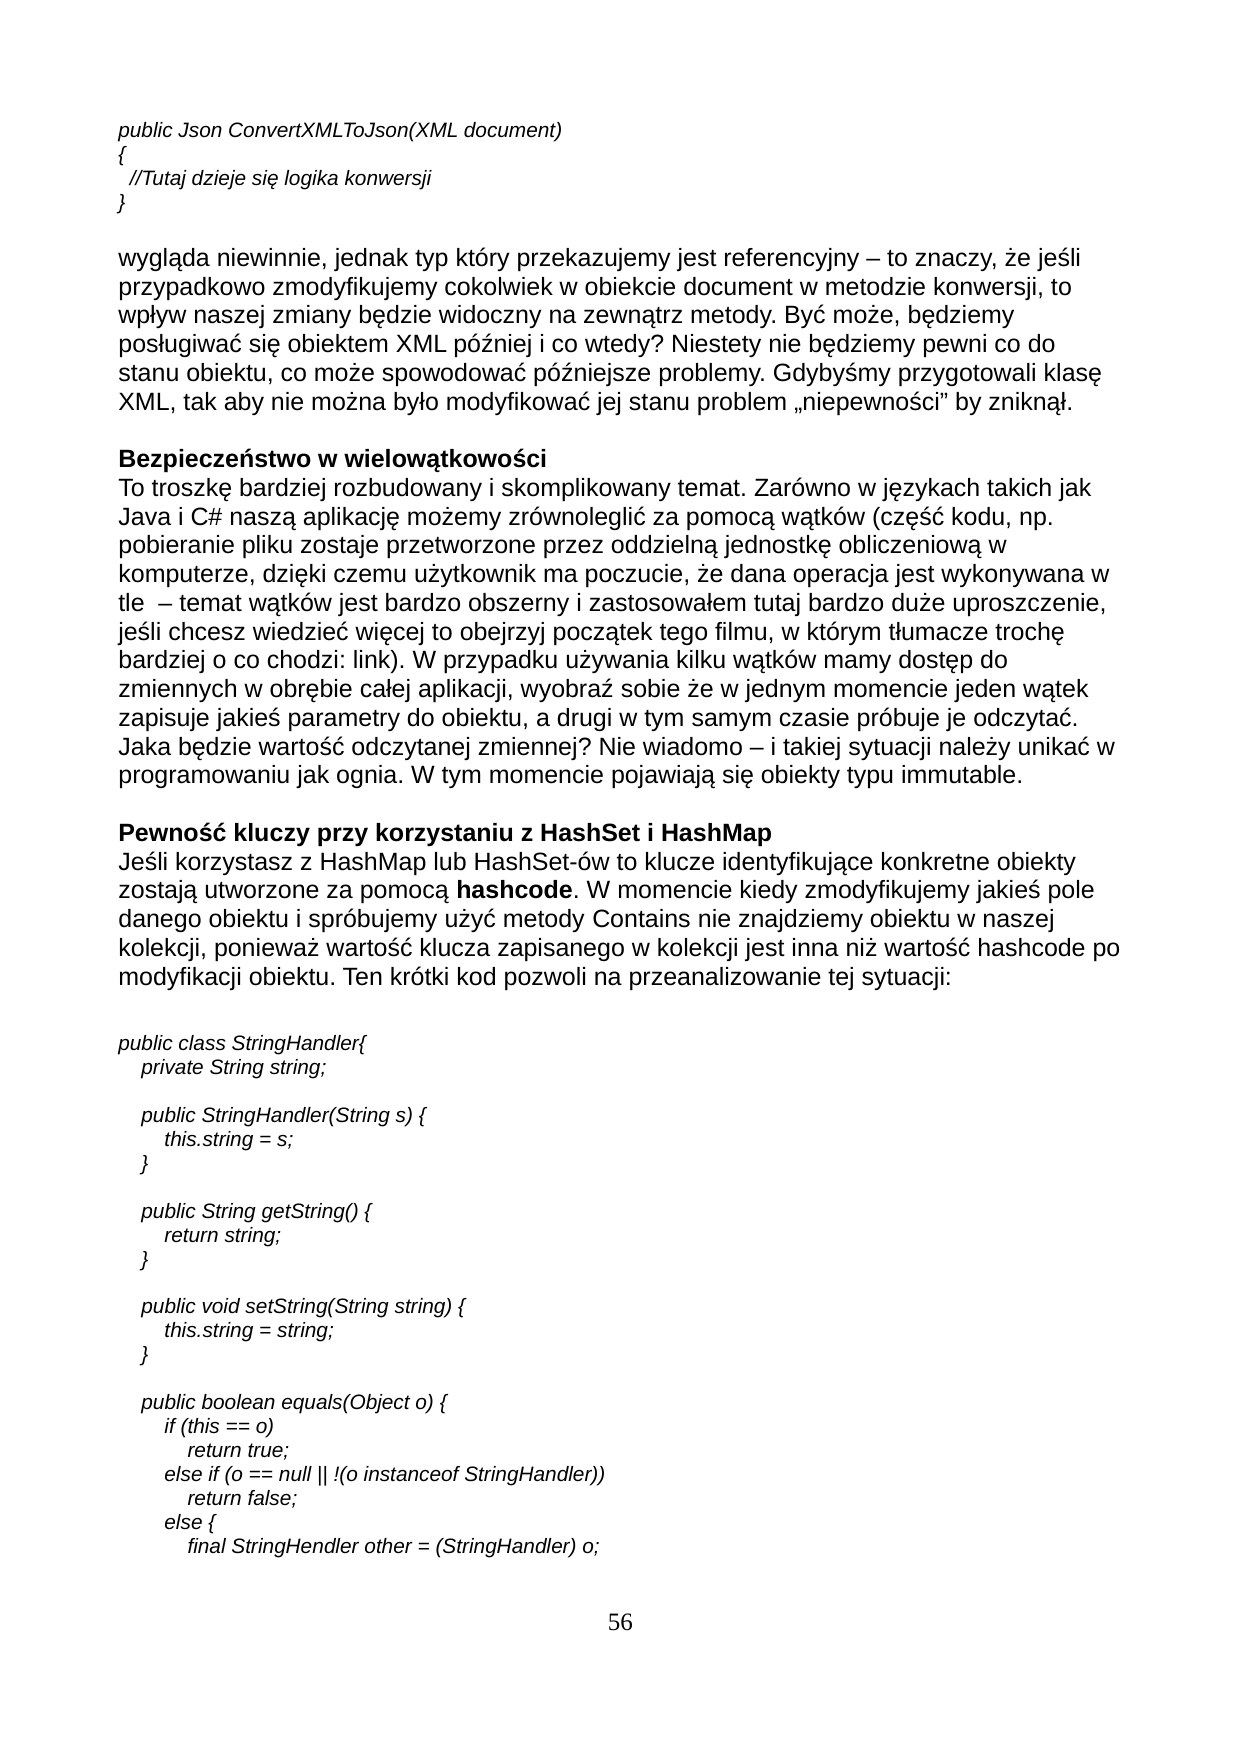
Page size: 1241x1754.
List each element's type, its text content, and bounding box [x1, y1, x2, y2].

text } [118, 1342, 1122, 1366]
text Bezpieczeństwo w wielowątkowości [118, 444, 1122, 473]
text this.string = s; [118, 1127, 1122, 1151]
text public void setString(String string) { [118, 1294, 1122, 1318]
text public class StringHandler{ [118, 1031, 1122, 1055]
text return false; [118, 1486, 1122, 1510]
text if (this == o) [118, 1414, 1122, 1438]
text private String string; [118, 1055, 1122, 1079]
text else { [118, 1510, 1122, 1534]
text return string; [118, 1222, 1122, 1246]
text } [118, 190, 1122, 214]
text return true; [118, 1438, 1122, 1462]
text this.string = string; [118, 1318, 1122, 1342]
text Jeśli korzystasz z HashMap lub HashSet-ów to klucze identyfikujące konkretne obiekty zostają utworzone za pomocą hashcode. W momencie kiedy zmodyfikujemy jakieś pole danego obiektu i spróbujemy użyć metody Contains nie znajdziemy obiektu w naszej kolekcji, ponieważ wartość klucza zapisanego w kolekcji jest inna niż wartość hashcode po modyfikacji obiektu. Ten krótki kod pozwoli na przeanalizowanie tej sytuacji: [118, 846, 1122, 990]
text wygląda niewinnie, jednak typ który przekazujemy jest referencyjny – to znaczy, że jeśli przypadkowo zmodyfikujemy cokolwiek w obiekcie document w metodzie konwersji, to wpływ naszej zmiany będzie widoczny na zewnątrz metody. Być może, będziemy posługiwać się obiektem XML później i co wtedy? Niestety nie będziemy pewni co do stanu obiektu, co może spowodować późniejsze problemy. Gdybyśmy przygotowali klasę XML, tak aby nie można było modyfikować jej stanu problem „niepewności” by zniknął. [118, 243, 1122, 415]
text public boolean equals(Object o) { [118, 1390, 1122, 1414]
text public String getString() { [118, 1198, 1122, 1222]
text Pewność kluczy przy korzystaniu z HashSet i HashMap [118, 818, 1122, 846]
text { [118, 142, 1122, 166]
text } [118, 1151, 1122, 1174]
text //Tutaj dzieje się logika konwersji [118, 166, 1122, 190]
text public StringHandler(String s) { [118, 1103, 1122, 1127]
text To troszkę bardziej rozbudowany i skomplikowany temat. Zarówno w językach takich jak Java i C# naszą aplikację możemy zrównoleglić za pomocą wątków (część kodu, np. pobieranie pliku zostaje przetworzone przez oddzielną jednostkę obliczeniową w komputerze, dzięki czemu użytkownik ma poczucie, że dana operacja jest wykonywana w tle – temat wątków jest bardzo obszerny i zastosowałem tutaj bardzo duże uproszczenie, jeśli chcesz wiedzieć więcej to obejrzyj początek tego filmu, w którym tłumacze trochę bardziej o co chodzi: link). W przypadku używania kilku wątków mamy dostęp do zmiennych w obrębie całej aplikacji, wyobraź sobie że w jednym momencie jeden wątek zapisuje jakieś parametry do obiektu, a drugi w tym samym czasie próbuje je odczytać. Jaka będzie wartość odczytanej zmiennej? Nie wiadomo – i takiej sytuacji należy unikać w programowaniu jak ognia. W tym momencie pojawiają się obiekty typu immutable. [118, 473, 1122, 789]
text public Json ConvertXMLToJson(XML document) [118, 118, 1122, 142]
text final StringHendler other = (StringHandler) o; [118, 1534, 1122, 1558]
text } [118, 1246, 1122, 1270]
text else if (o == null || !(o instanceof StringHandler)) [118, 1462, 1122, 1486]
